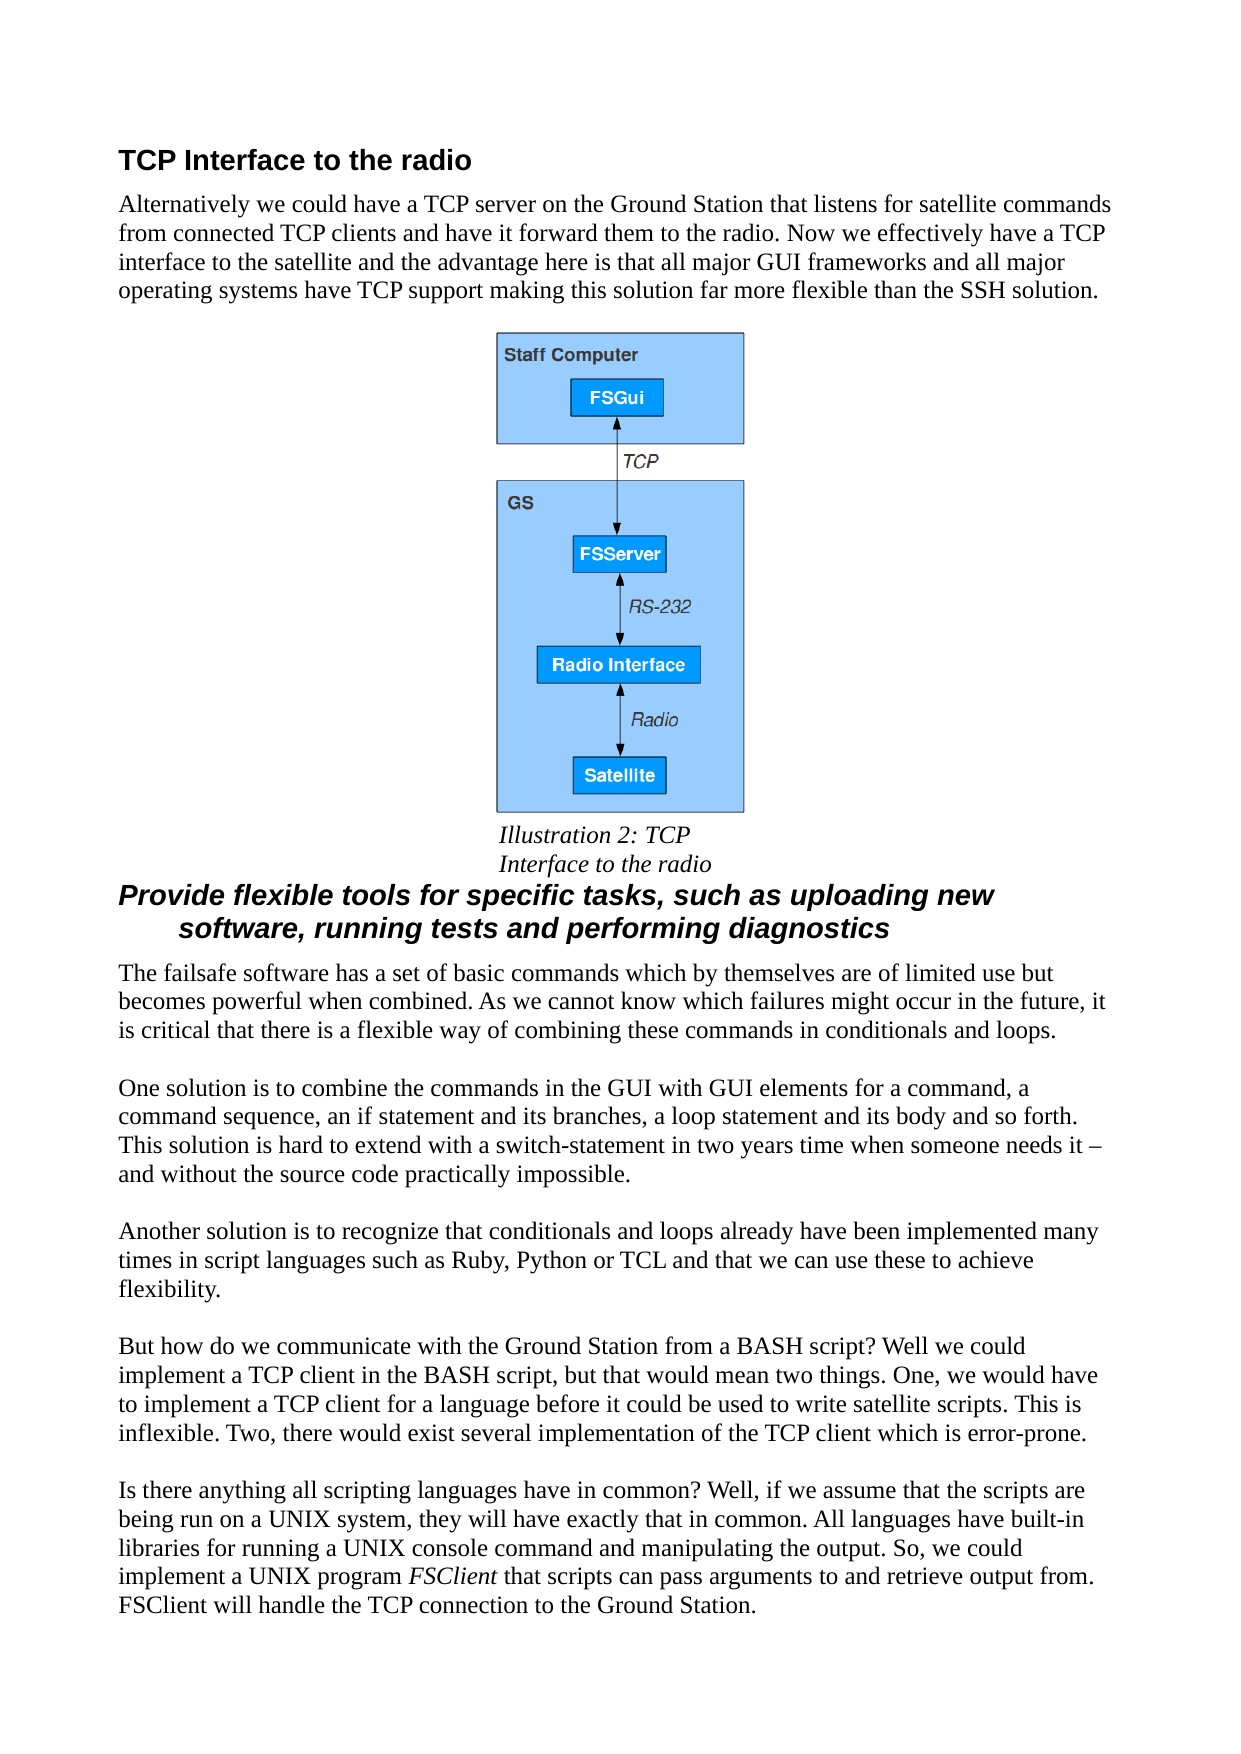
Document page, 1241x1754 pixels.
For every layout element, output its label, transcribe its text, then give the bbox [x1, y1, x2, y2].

text But how do we communicate with the Ground Station from a BASH script? Well we could implement a TCP client in the BASH script, but that would mean two things. One, we would have to implement a TCP client for a language before it could be used to write satellite scripts. This is inflexible. Two, there would exist several implementation of the TCP client which is error-prone. [118, 1331, 1122, 1446]
text Another solution is to recognize that conditionals and loops already have been implemented many times in script languages such as Ruby, Python or TCL and that we can use these to achieve flexibility. [118, 1216, 1122, 1303]
text Is there anything all scripting languages have in common? Well, if we assume that the scripts are being run on a UNIX system, they will have exactly that in common. All languages have built-in libraries for running a UNIX console command and manipulating the output. So, we could implement a UNIX program FSClient that scripts can pass arguments to and retrieve output from. FSClient will handle the TCP connection to the Ground Station. [118, 1475, 1122, 1619]
text The failsafe software has a set of basic commands which by themselves are of limited use but becomes powerful when combined. As we cannot know which failures might occur in the future, it is critical that there is a flexible way of combining these commands in conditionals and loops. [118, 958, 1122, 1044]
subtitle Provide flexible tools for specific tasks, such as uploading new software, running tests and performing diagnostics [118, 329, 1122, 945]
text Alternatively we could have a TCP server on the Ground Station that listens for satellite commands from connected TCP clients and have it forward them to the radio. Now we effectively have a TCP interface to the satellite and the advantage here is that all major GUI frameworks and all major operating systems have TCP support making this solution far more flexible than the SSH solution. [118, 189, 1122, 304]
text One solution is to combine the commands in the GUI with GUI elements for a command, a command sequence, an if statement and its branches, a loop statement and its body and so forth. This solution is hard to extend with a switch-statement in two years time when someone needs it – and without the source code practically impossible. [118, 1073, 1122, 1188]
subtitle TCP Interface to the radio [118, 143, 1122, 177]
text Illustration 2: TCP Interface to the radio [499, 821, 742, 878]
picture [489, 325, 751, 821]
